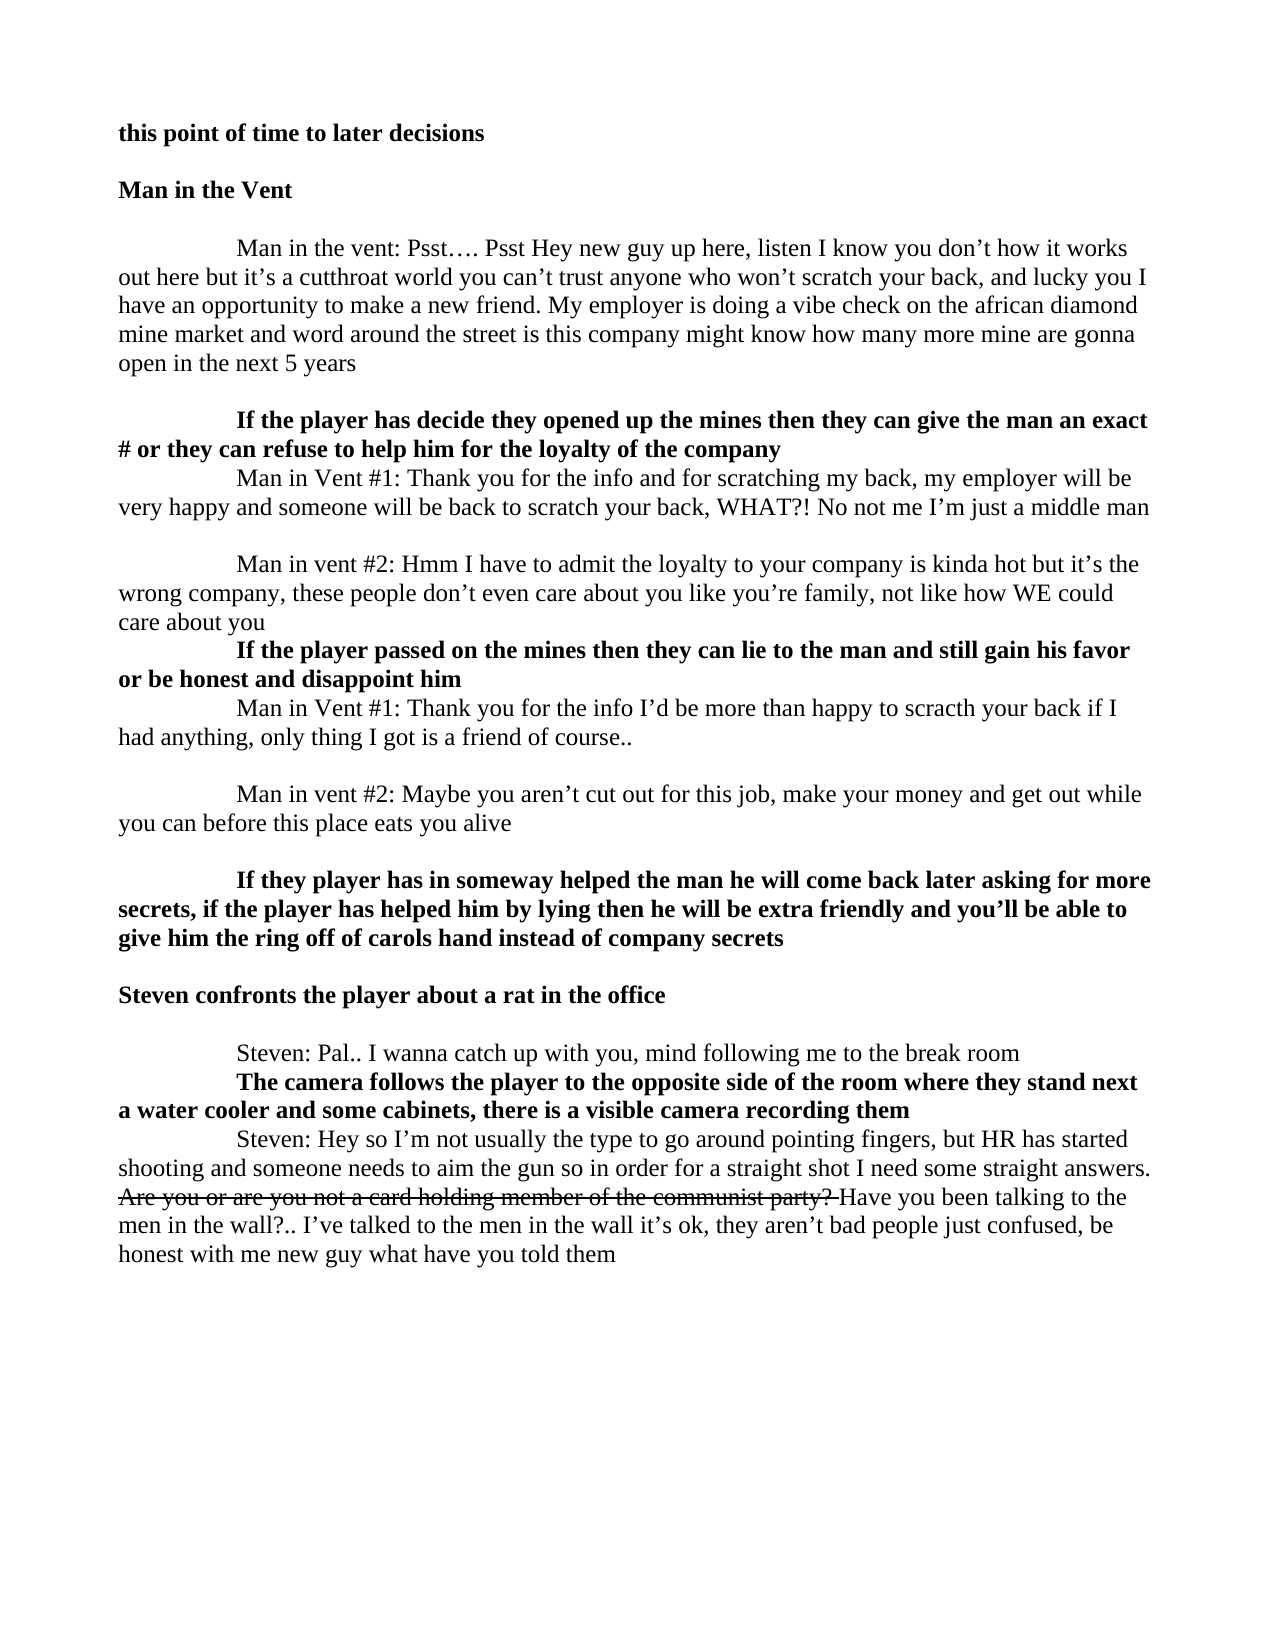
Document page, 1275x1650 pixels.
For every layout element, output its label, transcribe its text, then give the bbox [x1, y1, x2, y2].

text The camera follows the player to the opposite side of the room where they stand next a water cooler and some cabinets, there is a visible camera recording them [118, 1067, 1157, 1124]
text Steven confronts the player about a rat in the office [118, 981, 1157, 1009]
text If the player passed on the mines then they can lie to the man and still gain his favor or be honest and disappoint him [118, 636, 1157, 693]
text If they player has in someway helped the man he will come back later asking for more secrets, if the player has helped him by lying then he will be extra friendly and you’ll be able to give him the ring off of carols hand instead of company secrets [118, 866, 1157, 952]
text Man in Vent #1: Thank you for the info I’d be more than happy to scracth your back if I had anything, only thing I got is a friend of course.. [118, 693, 1157, 751]
text Steven: Pal.. I wanna catch up with you, mind following me to the break room [118, 1038, 1157, 1067]
text Man in the Vent [118, 176, 1157, 204]
text Steven: Hey so I’m not usually the type to go around pointing fingers, but HR has started shooting and someone needs to aim the gun so in order for a straight shot I need some straight answers. Are you or are you not a card holding member of the communist party? Have you been talking to the men in the wall?.. I’ve talked to the men in the wall it’s ok, they aren’t bad people just confused, be honest with me new guy what have you told them [118, 1124, 1157, 1268]
text Man in vent #2: Hmm I have to admit the loyalty to your company is kinda hot but it’s the wrong company, these people don’t even care about you like you’re family, not like how WE could care about you [118, 549, 1157, 636]
text Man in vent #2: Maybe you aren’t cut out for this job, make your money and get out while you can before this place eats you alive [118, 779, 1157, 837]
text this point of time to later decisions [118, 118, 1157, 147]
text Man in the vent: Psst…. Psst Hey new guy up here, listen I know you don’t how it works out here but it’s a cutthroat world you can’t trust anyone who won’t scratch your back, and lucky you I have an opportunity to make a new friend. My employer is doing a vibe check on the african diamond mine market and word around the street is this company might know how many more mine are gonna open in the next 5 years [118, 233, 1157, 377]
text If the player has decide they opened up the mines then they can give the man an exact # or they can refuse to help him for the loyalty of the company [118, 406, 1157, 463]
text Man in Vent #1: Thank you for the info and for scratching my back, my employer will be very happy and someone will be back to scratch your back, WHAT?! No not me I’m just a middle man [118, 463, 1157, 521]
